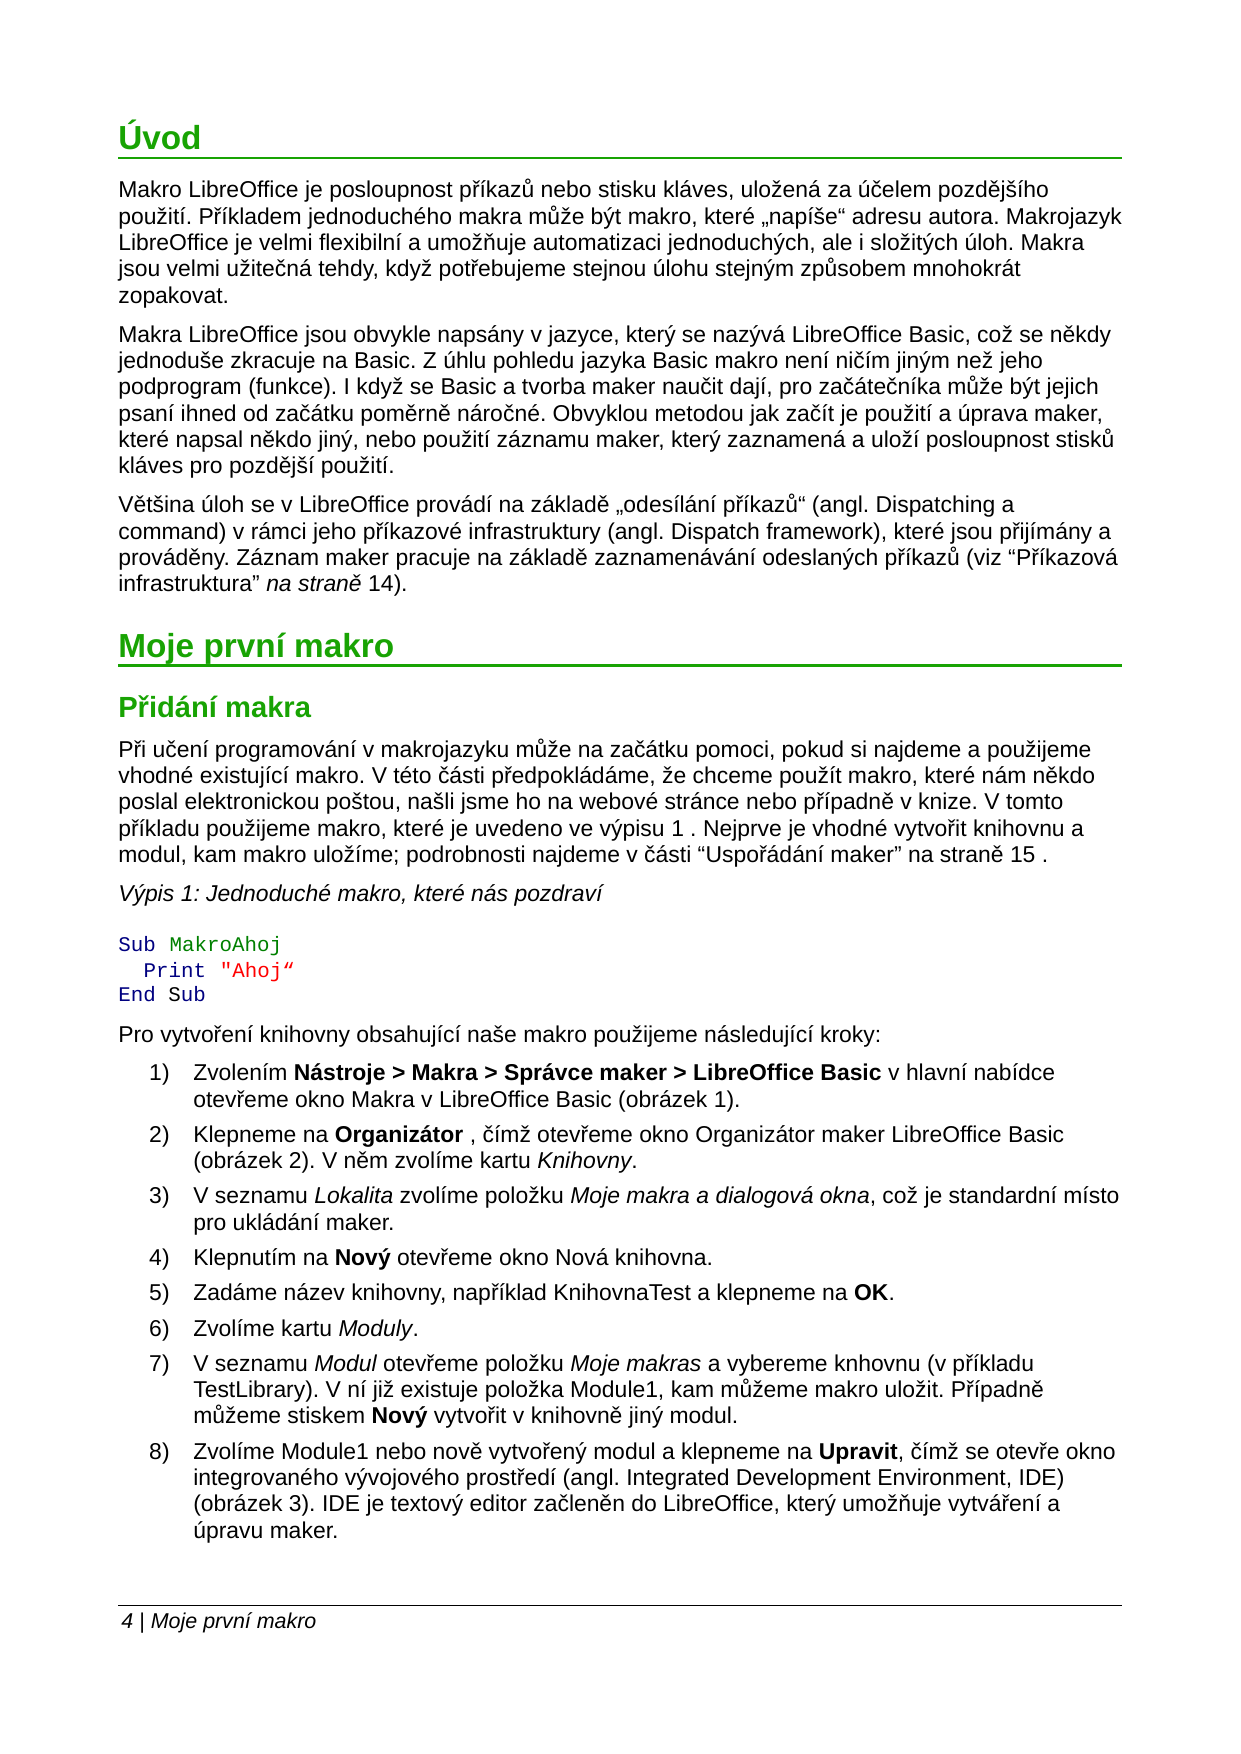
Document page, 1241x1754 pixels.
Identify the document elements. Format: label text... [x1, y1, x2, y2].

list Klepneme na Organizátor , čímž otevřeme okno Organizátor maker LibreOffice Basic (obrázek 2). V něm zvolíme kartu Knihovny. [169, 1121, 1122, 1174]
list Zvolením Nástroje > Makra > Správce maker > LibreOffice Basic v hlavní nabídce otevřeme okno Makra v LibreOffice Basic (obrázek 1). [169, 1059, 1122, 1112]
text Většina úloh se v LibreOffice provádí na základě „odesílání příkazů“ (angl. Dispatching a command) v rámci jeho příkazové infrastruktury (angl. Dispatch framework), které jsou přijímány a prováděny. Záznam maker pracuje na základě zaznamenávání odeslaných příkazů (viz “Příkazová infrastruktura” na straně 14). [118, 491, 1122, 597]
text Při učení programování v makrojazyku může na začátku pomoci, pokud si najdeme a použijeme vhodné existující makro. V této části předpokládáme, že chceme použít makro, které nám někdo poslal elektronickou poštou, našli jsme ho na webové stránce nebo případně v knize. V tomto příkladu použijeme makro, které je uvedeno ve výpisu 1 . Nejprve je vhodné vytvořit knihovnu a modul, kam makro uložíme; podrobnosti najdeme v části “Uspořádání maker” na straně 15 . [118, 736, 1122, 867]
list Zvolíme kartu Moduly. [169, 1314, 1122, 1341]
subtitle Úvod [118, 118, 1122, 157]
text Print "Ahoj“ [118, 958, 1122, 984]
subtitle Moje první makro [118, 626, 1122, 664]
list V seznamu Modul otevřeme položku Moje makras a vybereme knhovnu (v příkladu TestLibrary). V ní již existuje položka Module1, kam můžeme makro uložit. Případně můžeme stiskem Nový vytvořit v knihovně jiný modul. [169, 1350, 1122, 1429]
text End Sub [118, 984, 1122, 1008]
list Zvolíme Module1 nebo nově vytvořený modul a klepneme na Upravit, čímž se otevře okno integrovaného vývojového prostředí (angl. Integrated Development Environment, IDE) (obrázek 3). IDE je textový editor začleněn do LibreOffice, který umožňuje vytváření a úpravu maker. [169, 1438, 1122, 1543]
list Pro vytvoření knihovny obsahující naše makro použijeme následující kroky: [118, 1021, 1122, 1047]
text Makra LibreOffice jsou obvykle napsány v jazyce, který se nazývá LibreOffice Basic, což se někdy jednoduše zkracuje na Basic. Z úhlu pohledu jazyka Basic makro není ničím jiným než jeho podprogram (funkce). I když se Basic a tvorba maker naučit dají, pro začátečníka může být jejich psaní ihned od začátku poměrně náročné. Obvyklou metodou jak začít je použití a úprava maker, které napsal někdo jiný, nebo použití záznamu maker, který zaznamená a uloží posloupnost stisků kláves pro pozdější použití. [118, 321, 1122, 479]
list Zadáme název knihovny, například KnihovnaTest a klepneme na OK. [169, 1279, 1122, 1306]
text Výpis 1: Jednoduché makro, které nás pozdraví [118, 880, 1122, 906]
list Klepnutím na Nový otevřeme okno Nová knihovna. [169, 1244, 1122, 1270]
text Sub MakroAhoj [118, 932, 1122, 958]
list V seznamu Lokalita zvolíme položku Moje makra a dialogová okna, což je standardní místo pro ukládání maker. [169, 1182, 1122, 1235]
text Makro LibreOffice je posloupnost příkazů nebo stisku kláves, uložená za účelem pozdějšího použití. Příkladem jednoduchého makra může být makro, které „napíše“ adresu autora. Makrojazyk LibreOffice je velmi flexibilní a umožňuje automatizaci jednoduchých, ale i složitých úloh. Makra jsou velmi užitečná tehdy, když potřebujeme stejnou úlohu stejným způsobem mnohokrát zopakovat. [118, 176, 1122, 308]
subtitle Přidání makra [118, 690, 1122, 724]
